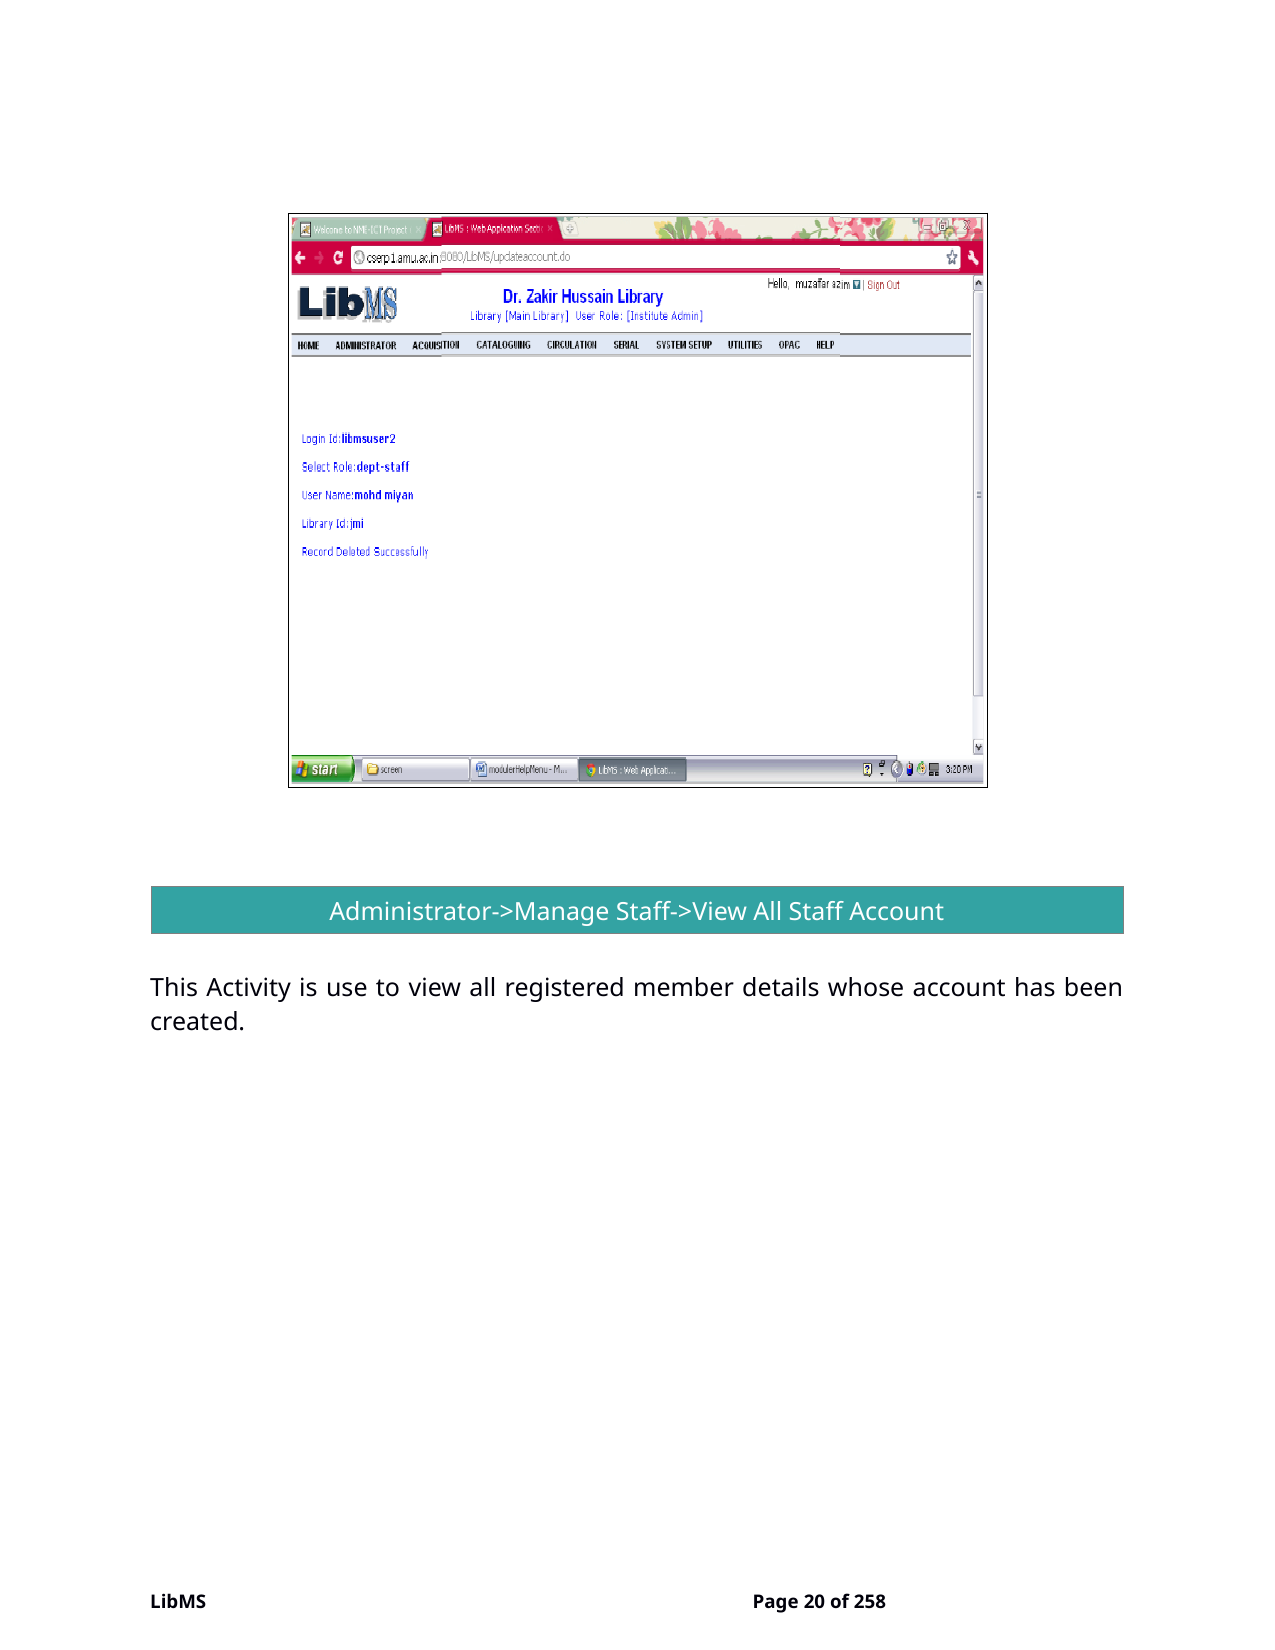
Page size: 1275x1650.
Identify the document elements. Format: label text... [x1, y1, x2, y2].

text This Activity is use to view all registered member details whose account has been created. [150, 901, 1125, 1037]
picture [291, 216, 984, 784]
